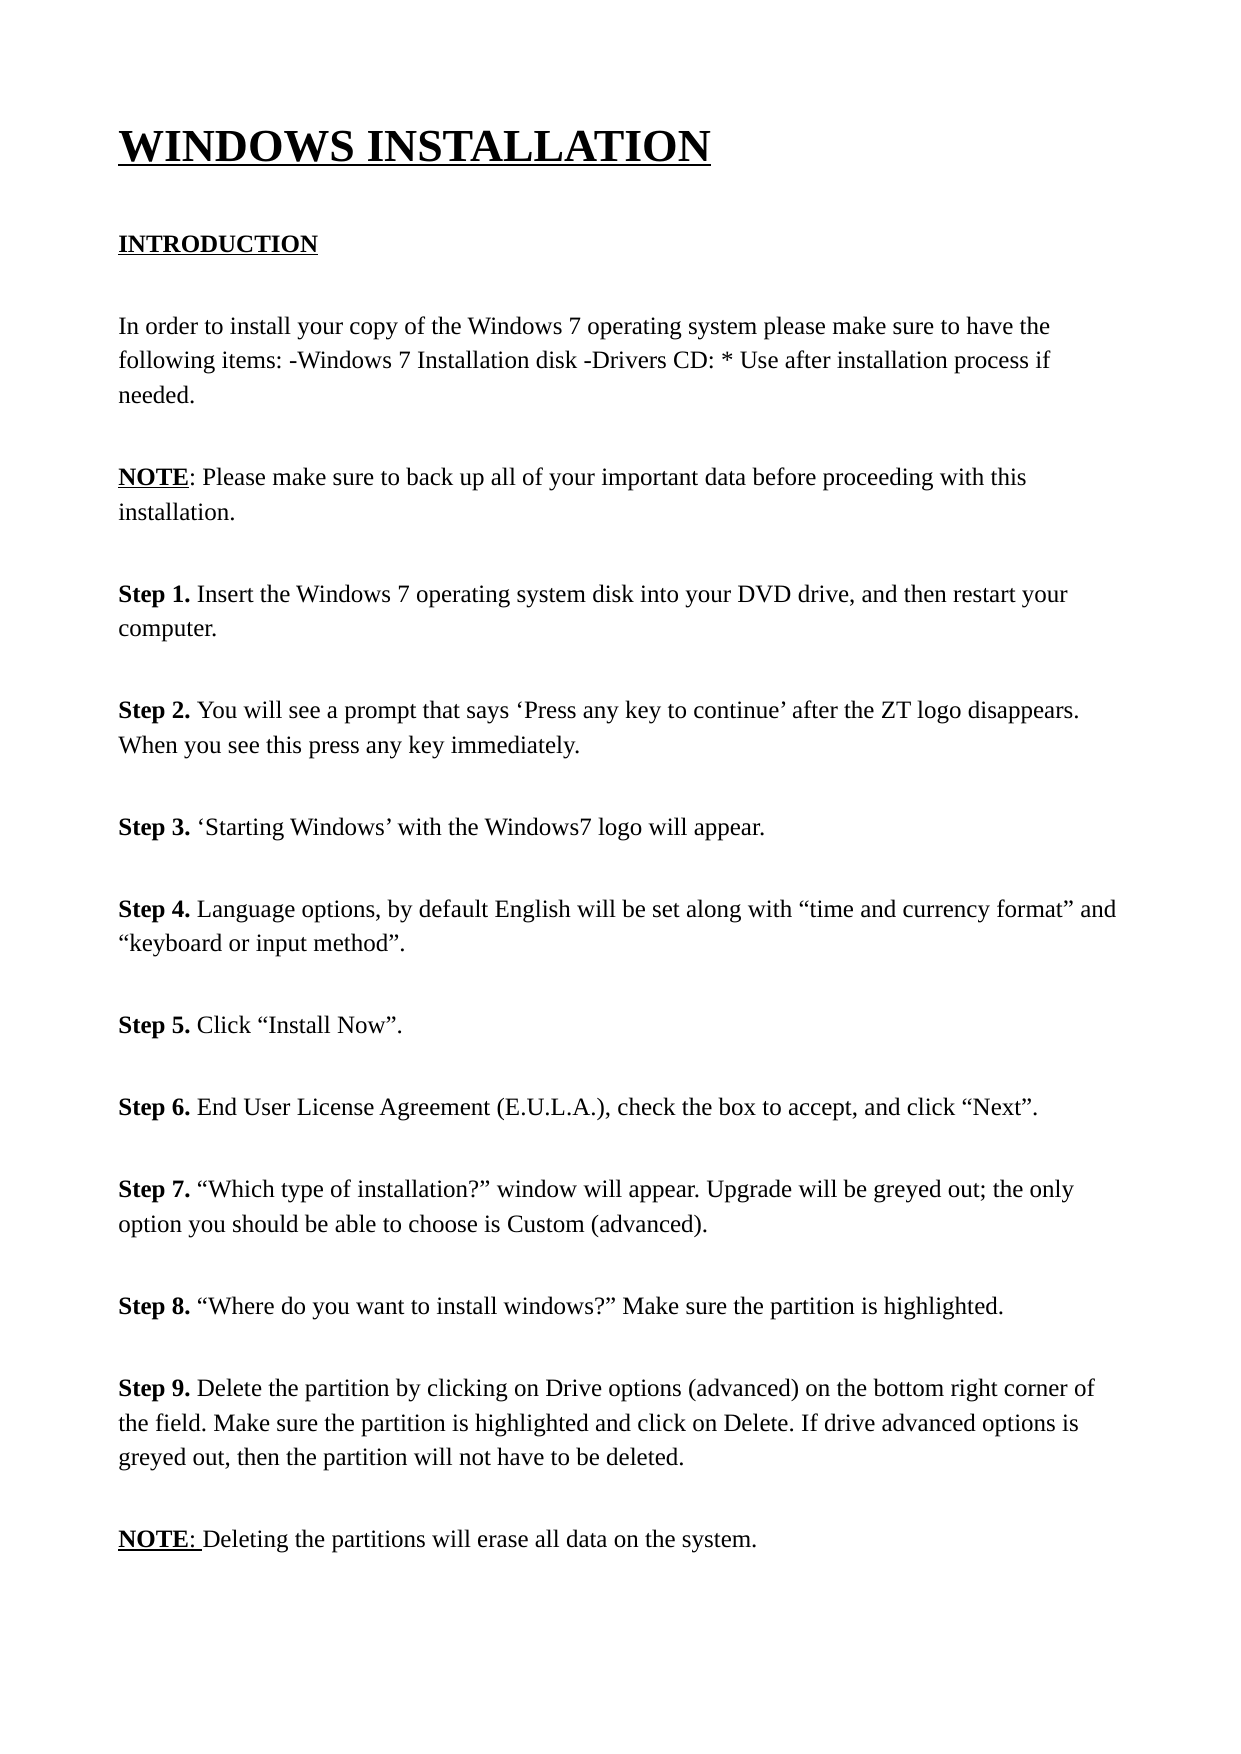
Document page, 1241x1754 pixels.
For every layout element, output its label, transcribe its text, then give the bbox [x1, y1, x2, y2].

text WINDOWS INSTALLATION [118, 118, 1122, 171]
text NOTE: Please make sure to back up all of your important data before proceeding with this installation. [118, 462, 1122, 525]
text Step 9. Delete the partition by clicking on Drive options (advanced) on the bottom right corner of the field. Make sure the partition is highlighted and click on Delete. If drive advanced options is greyed out, then the partition will not have to be deleted. [118, 1373, 1122, 1471]
text Step 6. End User License Agreement (E.U.L.A.), check the box to accept, and click “Next”. [118, 1092, 1122, 1121]
text In order to install your copy of the Windows 7 operating system please make sure to have the following items: -Windows 7 Installation disk -Drivers CD: * Use after installation process if needed. [118, 311, 1122, 409]
text Step 4. Language options, by default English will be set along with “time and currency format” and “keyboard or input method”. [118, 894, 1122, 957]
text Step 2. You will see a prompt that says ‘Press any key to continue’ after the ZT logo disappears. When you see this press any key immediately. [118, 695, 1122, 758]
text Step 7. “Which type of installation?” window will appear. Upgrade will be greyed out; the only option you should be able to choose is Custom (advanced). [118, 1174, 1122, 1238]
text Step 3. ‘Starting Windows’ with the Windows7 logo will appear. [118, 812, 1122, 841]
text Step 5. Click “Install Now”. [118, 1010, 1122, 1039]
text NOTE: Deleting the partitions will erase all data on the system. [118, 1524, 1122, 1553]
text INTRODUCTION [118, 229, 1122, 258]
text Step 8. “Where do you want to install windows?” Make sure the partition is highlighted. [118, 1291, 1122, 1320]
text Step 1. Insert the Windows 7 operating system disk into your DVD drive, and then restart your computer. [118, 579, 1122, 642]
